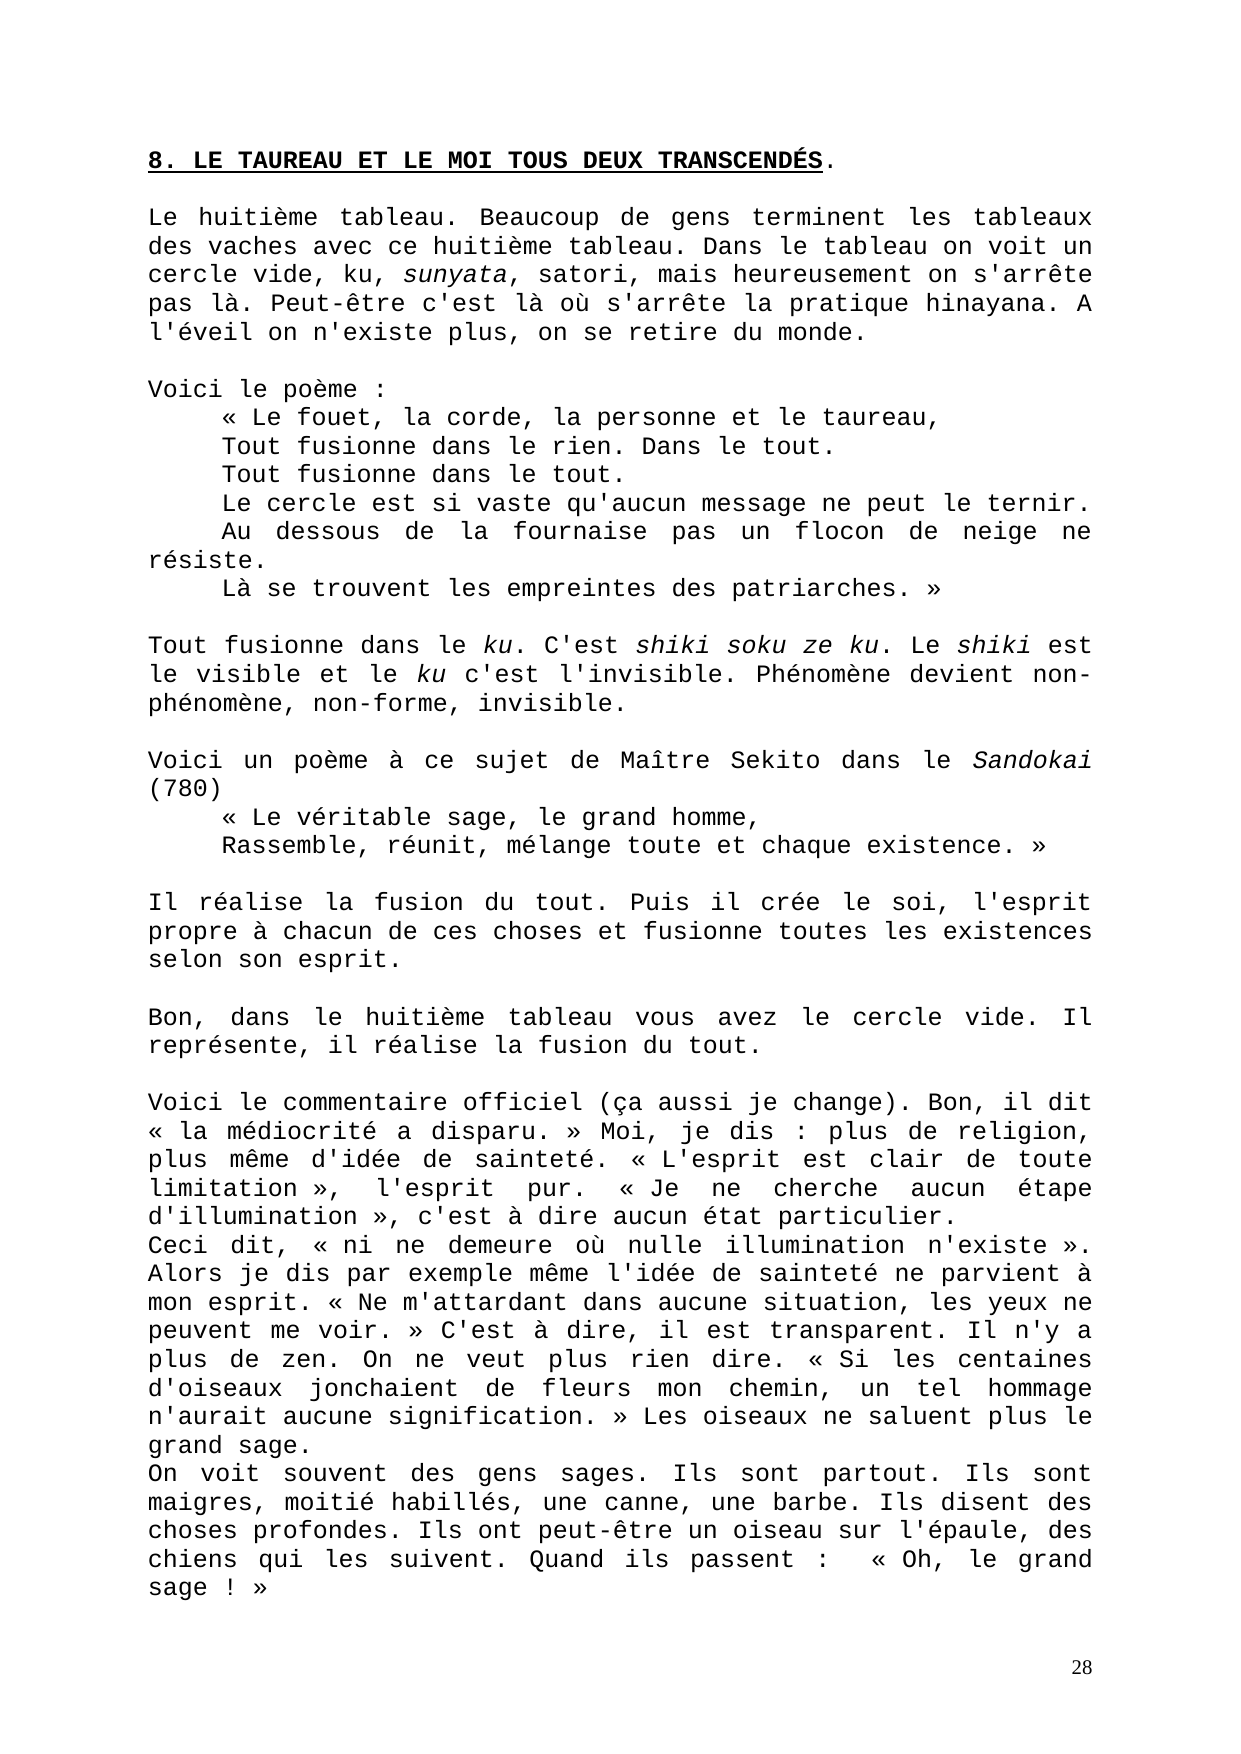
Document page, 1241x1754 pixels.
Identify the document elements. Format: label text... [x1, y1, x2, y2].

text Bon, dans le huitième tableau vous avez le cercle vide. Il représente, il réalise la fusion du tout. [148, 1004, 1093, 1061]
text Le cercle est si vaste qu'aucun message ne peut le ternir. [148, 490, 1093, 519]
text « Le fouet, la corde, la personne et le taureau, [148, 404, 1093, 433]
text Tout fusionne dans le rien. Dans le tout. [148, 433, 1093, 462]
text Là se trouvent les empreintes des patriarches. » [148, 576, 1093, 604]
text Au dessous de la fournaise pas un flocon de neige ne résiste. [148, 519, 1093, 576]
text Le huitième tableau. Beaucoup de gens terminent les tableaux des vaches avec ce huitième tableau. Dans le tableau on voit un cercle vide, ku, sunyata, satori, mais heureusement on s'arrête pas là. Peut-être c'est là où s'arrête la pratique hinayana. A l'éveil on n'existe plus, on se retire du monde. [148, 205, 1093, 347]
text Voici le commentaire officiel (ça aussi je change). Bon, il dit « la médiocrité a disparu. » Moi, je dis : plus de religion, plus même d'idée de sainteté. « L'esprit est clair de toute limitation », l'esprit pur. « Je ne cherche aucun étape d'illumination », c'est à dire aucun état particulier. [148, 1089, 1093, 1232]
text Tout fusionne dans le ku. C'est shiki soku ze ku. Le shiki est le visible et le ku c'est l'invisible. Phénomène devient non-phénomène, non-forme, invisible. [148, 633, 1093, 718]
text Voici le poème : [148, 376, 1093, 404]
text On voit souvent des gens sages. Ils sont partout. Ils sont maigres, moitié habillés, une canne, une barbe. Ils disent des choses profondes. Ils ont peut-être un oiseau sur l'épaule, des chiens qui les suivent. Quand ils passent : « Oh, le grand sage ! » [148, 1461, 1093, 1603]
text Il réalise la fusion du tout. Puis il crée le soi, l'esprit propre à chacun de ces choses et fusionne toutes les existences selon son esprit. [148, 890, 1093, 975]
text Rassemble, réunit, mélange toute et chaque existence. » [148, 833, 1093, 861]
text 8. LE TAUREAU ET LE MOI TOUS DEUX TRANSCENDÉS. [148, 148, 1093, 176]
text Voici un poème à ce sujet de Maître Sekito dans le Sandokai (780) [148, 747, 1093, 804]
text Ceci dit, « ni ne demeure où nulle illumination n'existe ». Alors je dis par exemple même l'idée de sainteté ne parvient à mon esprit. « Ne m'attardant dans aucune situation, les yeux ne peuvent me voir. » C'est à dire, il est transparent. Il n'y a plus de zen. On ne veut plus rien dire. « Si les centaines d'oiseaux jonchaient de fleurs mon chemin, un tel hommage n'aurait aucune signification. » Les oiseaux ne saluent plus le grand sage. [148, 1232, 1093, 1461]
text « Le véritable sage, le grand homme, [148, 804, 1093, 833]
text Tout fusionne dans le tout. [148, 462, 1093, 490]
